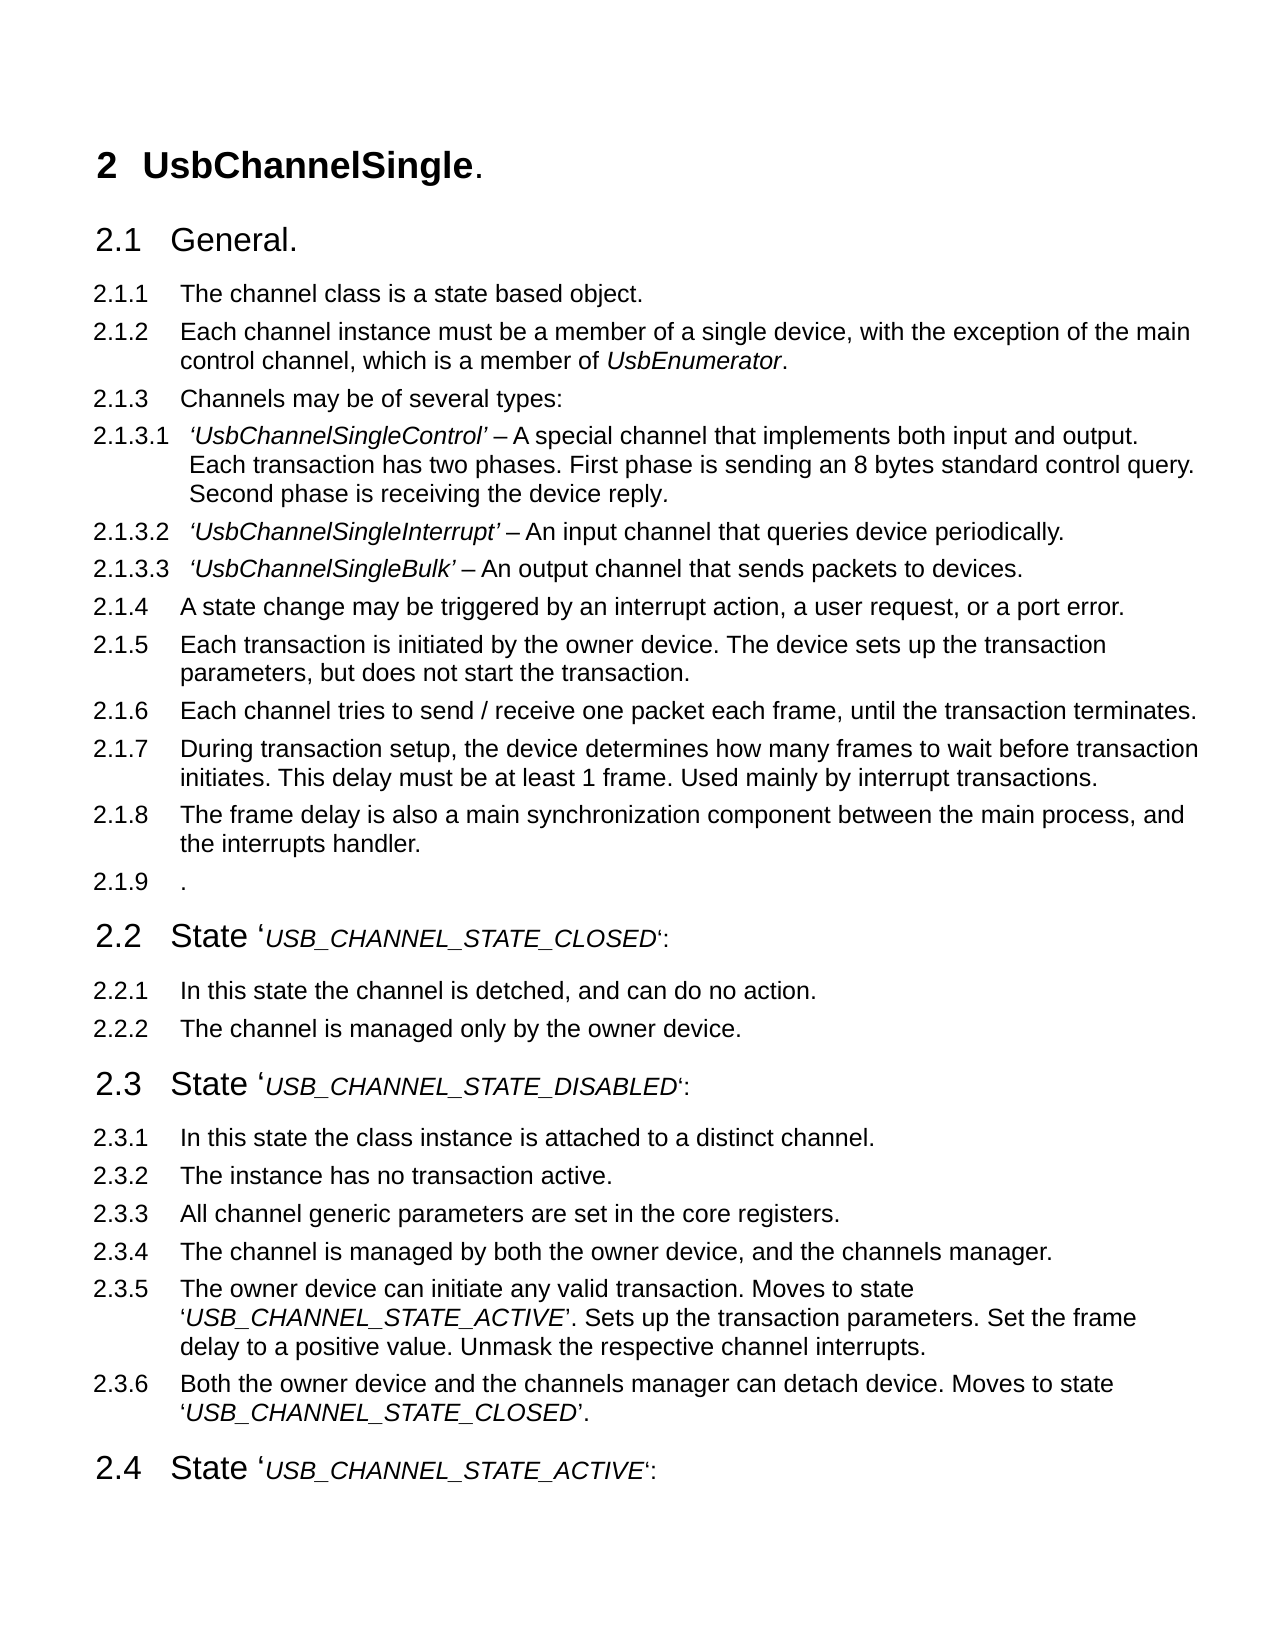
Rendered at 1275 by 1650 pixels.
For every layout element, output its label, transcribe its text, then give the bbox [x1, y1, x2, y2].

subtitle ‘UsbChannelSingleInterrupt’ – An input channel that queries device periodically. [86, 517, 1202, 545]
subtitle . [86, 867, 1202, 896]
subtitle Each channel tries to send / receive one packet each frame, until the transaction terminates. [86, 696, 1202, 725]
subtitle In this state the class instance is attached to a distinct channel. [86, 1123, 1202, 1152]
subtitle State ‘USB_CHANNEL_STATE_ACTIVE‘: [86, 1448, 1202, 1486]
subtitle Each channel instance must be a member of a single device, with the exception of the main control channel, which is a member of UsbEnumerator. [86, 317, 1202, 375]
subtitle The instance has no transaction active. [86, 1161, 1202, 1190]
subtitle The channel is managed only by the owner device. [86, 1014, 1202, 1043]
subtitle The frame delay is also a main synchronization component between the main process, and the interrupts handler. [86, 800, 1202, 858]
subtitle ‘UsbChannelSingleControl’ – A special channel that implements both input and output. Each transaction has two phases. First phase is sending an 8 bytes standard control query. Second phase is receiving the device reply. [86, 421, 1202, 508]
subtitle During transaction setup, the device determines how many frames to wait before transaction initiates. This delay must be at least 1 frame. Used mainly by interrupt transactions. [86, 734, 1202, 791]
subtitle Both the owner device and the channels manager can detach device. Moves to state ‘USB_CHANNEL_STATE_CLOSED’. [86, 1369, 1202, 1427]
subtitle ‘UsbChannelSingleBulk’ – An output channel that sends packets to devices. [86, 554, 1202, 583]
subtitle In this state the channel is detched, and can do no action. [86, 976, 1202, 1005]
subtitle The channel class is a state based object. [86, 279, 1202, 308]
subtitle State ‘USB_CHANNEL_STATE_CLOSED‘: [86, 916, 1202, 955]
subtitle All channel generic parameters are set in the core registers. [86, 1199, 1202, 1228]
subtitle State ‘USB_CHANNEL_STATE_DISABLED‘: [86, 1063, 1202, 1102]
subtitle General. [86, 219, 1202, 258]
subtitle UsbChannelSingle. [86, 143, 1202, 186]
subtitle The owner device can initiate any valid transaction. Moves to state ‘USB_CHANNEL_STATE_ACTIVE’. Sets up the transaction parameters. Set the frame delay to a positive value. Unmask the respective channel interrupts. [86, 1274, 1202, 1361]
subtitle Each transaction is initiated by the owner device. The device sets up the transaction parameters, but does not start the transaction. [86, 630, 1202, 687]
subtitle Channels may be of several types: [86, 384, 1202, 412]
subtitle A state change may be triggered by an interrupt action, a user request, or a port error. [86, 592, 1202, 621]
subtitle The channel is managed by both the owner device, and the channels manager. [86, 1237, 1202, 1265]
